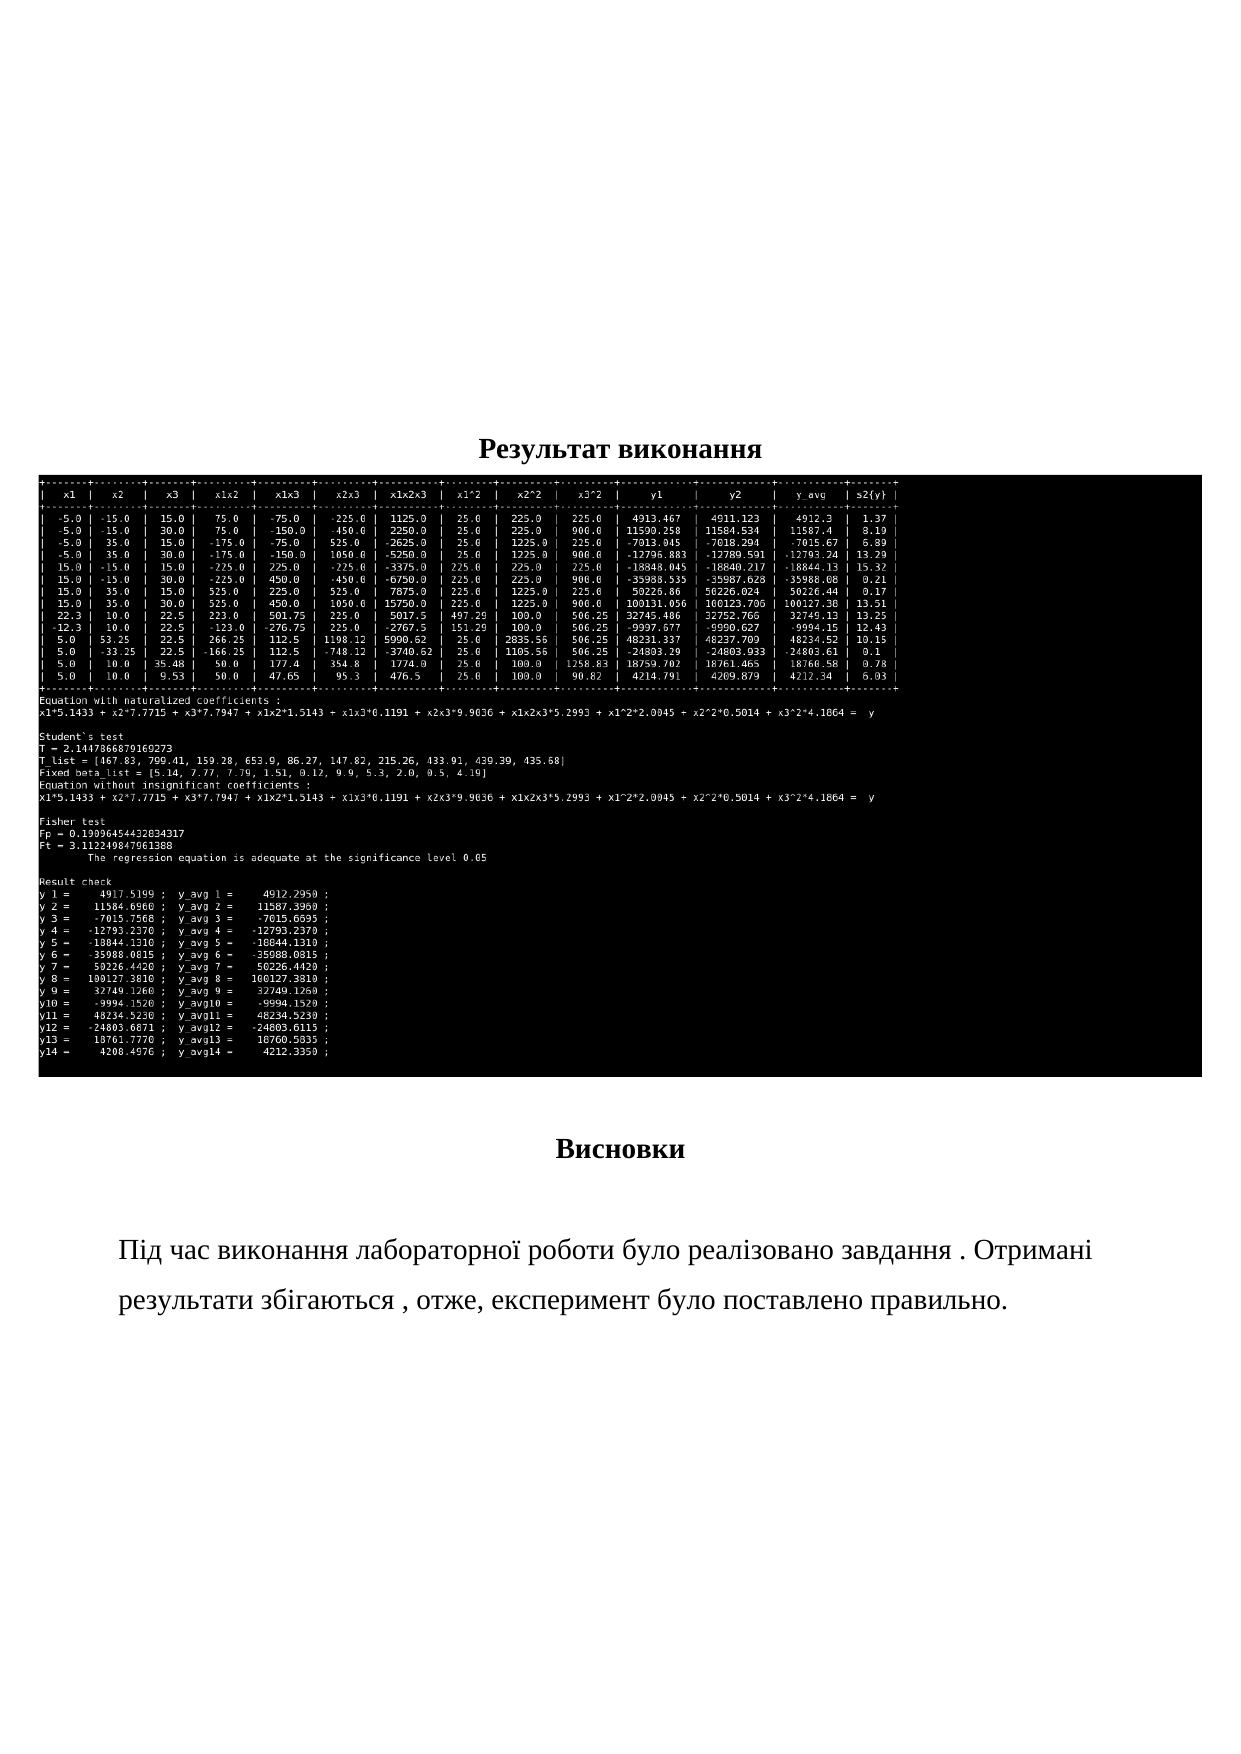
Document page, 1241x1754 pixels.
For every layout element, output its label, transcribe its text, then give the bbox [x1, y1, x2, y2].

text Під час виконання лабораторної роботи було реалізовано завдання . Отримані результати збігаються , отже, експеримент було поставлено правильно. [118, 1232, 1114, 1316]
text Висновки [118, 1131, 1122, 1165]
picture [38, 474, 1202, 1077]
text Результат виконання [118, 431, 1122, 464]
